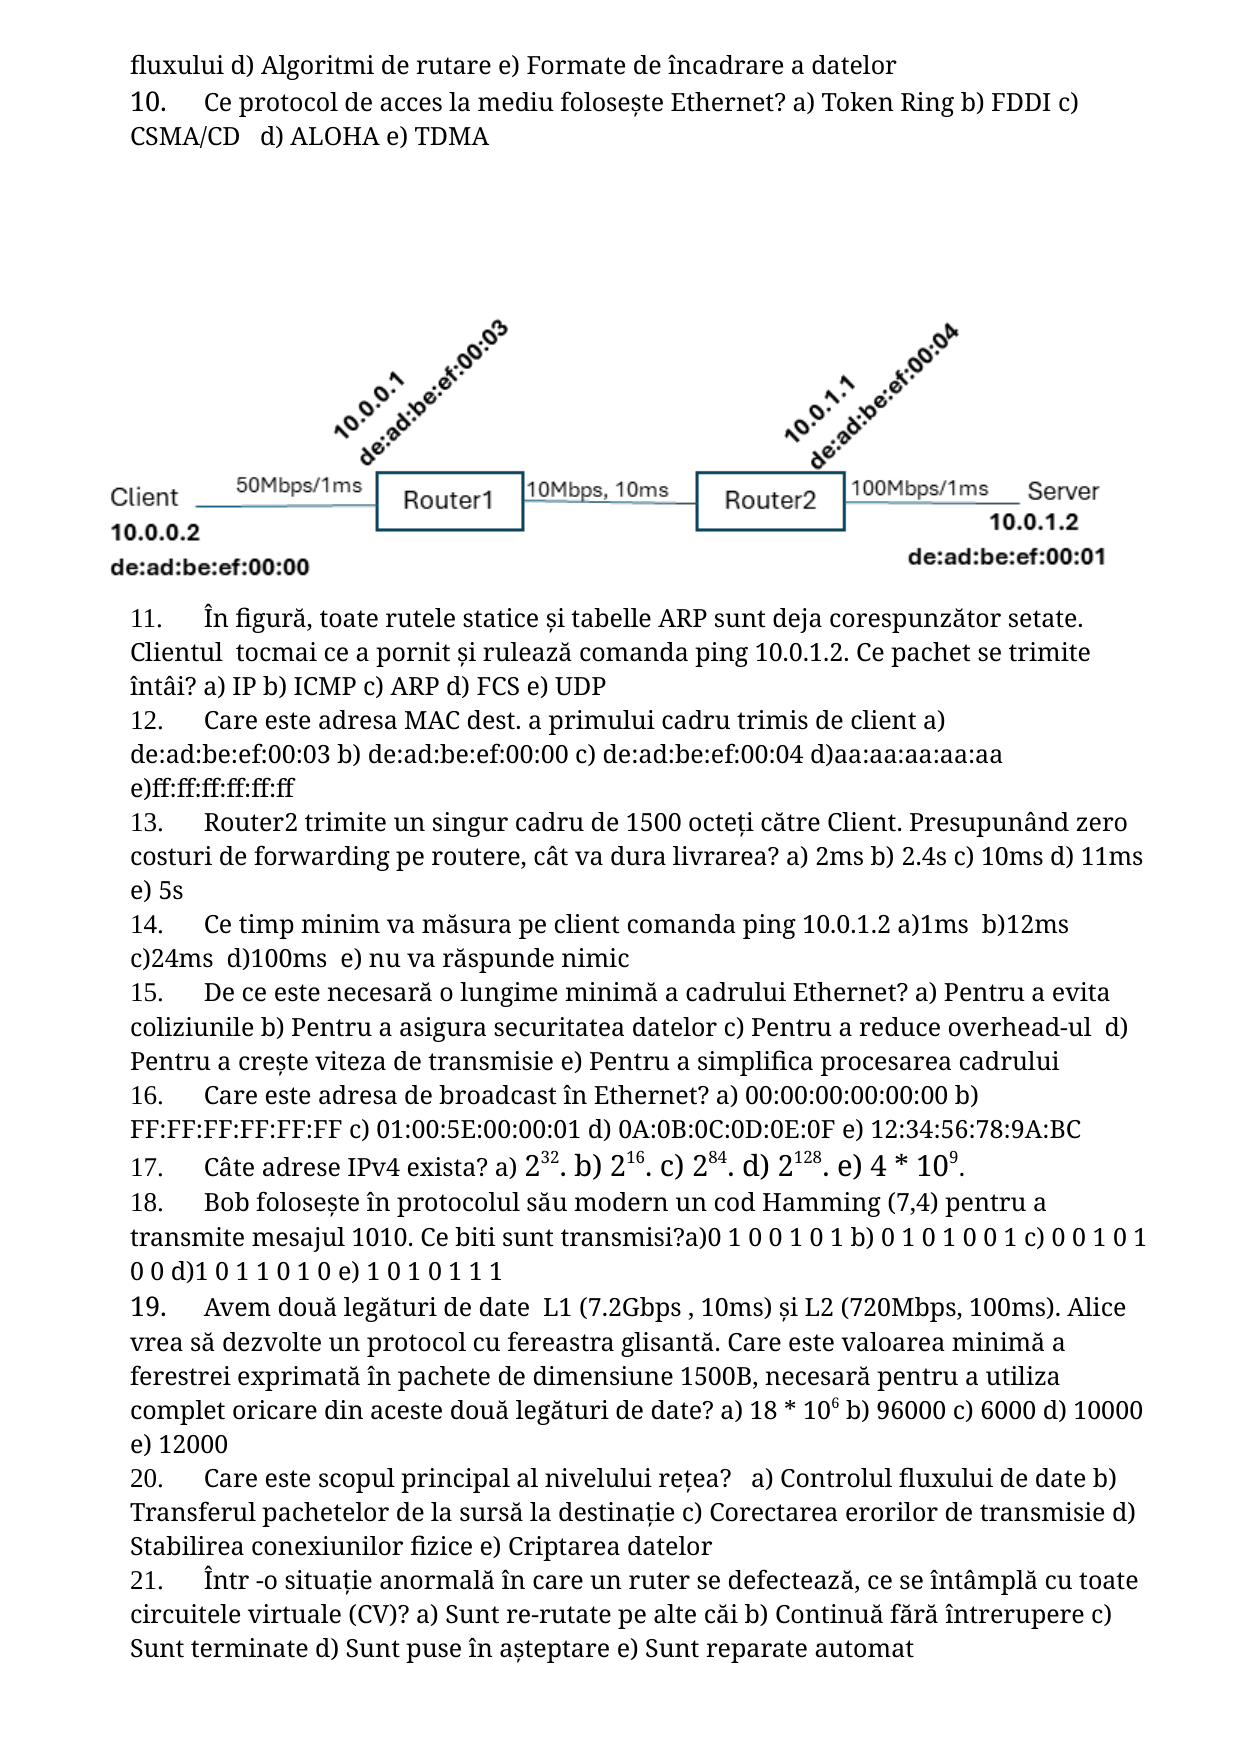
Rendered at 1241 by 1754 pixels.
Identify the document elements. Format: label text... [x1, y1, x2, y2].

list Care este scopul principal al nivelului rețea? a) Controlul fluxului de date b) Transferul pachetelor de la sursă la destinație c) Corectarea erorilor de transmisie d) Stabilirea conexiunilor fizice e) Criptarea datelor [130, 1460, 1152, 1563]
list Ce protocol de acces la mediu folosește Ethernet? a) Token Ring b) FDDI c) CSMA/CD d) ALOHA e) TDMA [130, 82, 1152, 153]
list Care este adresa de broadcast în Ethernet? a) 00:00:00:00:00:00 b) FF:FF:FF:FF:FF:FF c) 01:00:5E:00:00:01 d) 0A:0B:0C:0D:0E:0F e) 12:34:56:78:9A:BC [130, 1077, 1152, 1145]
list Ce timp minim va măsura pe client comanda ping 10.0.1.2 a)1ms b)12ms c)24ms d)100ms e) nu va răspunde nimic [130, 907, 1152, 975]
list Avem două legături de date L1 (7.2Gbps , 10ms) și L2 (720Mbps, 100ms). Alice vrea să dezvolte un protocol cu fereastra glisantă. Care este valoarea minimă a ferestrei exprimată în pachete de dimensiune 1500B, necesară pentru a utiliza complet oricare din aceste două legături de date? a) 18 * 106 b) 96000 c) 6000 d) 10000 e) 12000 [130, 1287, 1152, 1460]
list Bob folosește în protocolul său modern un cod Hamming (7,4) pentru a transmite mesajul 1010. Ce biti sunt transmisi?a)0 1 0 0 1 0 1 b) 0 1 0 1 0 0 1 c) 0 0 1 0 1 0 0 d)1 0 1 1 0 1 0 e) 1 0 1 0 1 1 1 [130, 1185, 1152, 1287]
list fluxului d) Algoritmi de rutare e) Formate de încadrare a datelor [130, 48, 1152, 82]
list Care este adresa MAC dest. a primului cadru trimis de client a) de:ad:be:ef:00:03 b) de:ad:be:ef:00:00 c) de:ad:be:ef:00:04 d)aa:aa:aa:aa:aa e)ff:ff:ff:ff:ff:ff [130, 703, 1152, 805]
list În figură, toate rutele statice și tabelle ARP sunt deja corespunzător setate. Clientul tocmai ce a pornit și rulează comanda ping 10.0.1.2. Ce pachet se trimite întâi? a) IP b) ICMP c) ARP d) FCS e) UDP [130, 600, 1152, 703]
list Câte adrese IPv4 exista? a) 232. b) 216. c) 284. d) 2128. e) 4 * 109. [130, 1145, 1152, 1185]
list Într -o situație anormală în care un ruter se defectează, ce se întâmplă cu toate circuitele virtuale (CV)? a) Sunt re-rutate pe alte căi b) Continuă fără întrerupere c) Sunt terminate d) Sunt puse în așteptare e) Sunt reparate automat [130, 1563, 1152, 1665]
list Router2 trimite un singur cadru de 1500 octeți către Client. Presupunând zero costuri de forwarding pe routere, cât va dura livrarea? a) 2ms b) 2.4s c) 10ms d) 11ms e) 5s [130, 805, 1152, 907]
list De ce este necesară o lungime minimă a cadrului Ethernet? a) Pentru a evita coliziunile b) Pentru a asigura securitatea datelor c) Pentru a reduce overhead-ul d) Pentru a crește viteza de transmisie e) Pentru a simplifica procesarea cadrului [130, 975, 1152, 1077]
picture [92, 271, 1135, 601]
